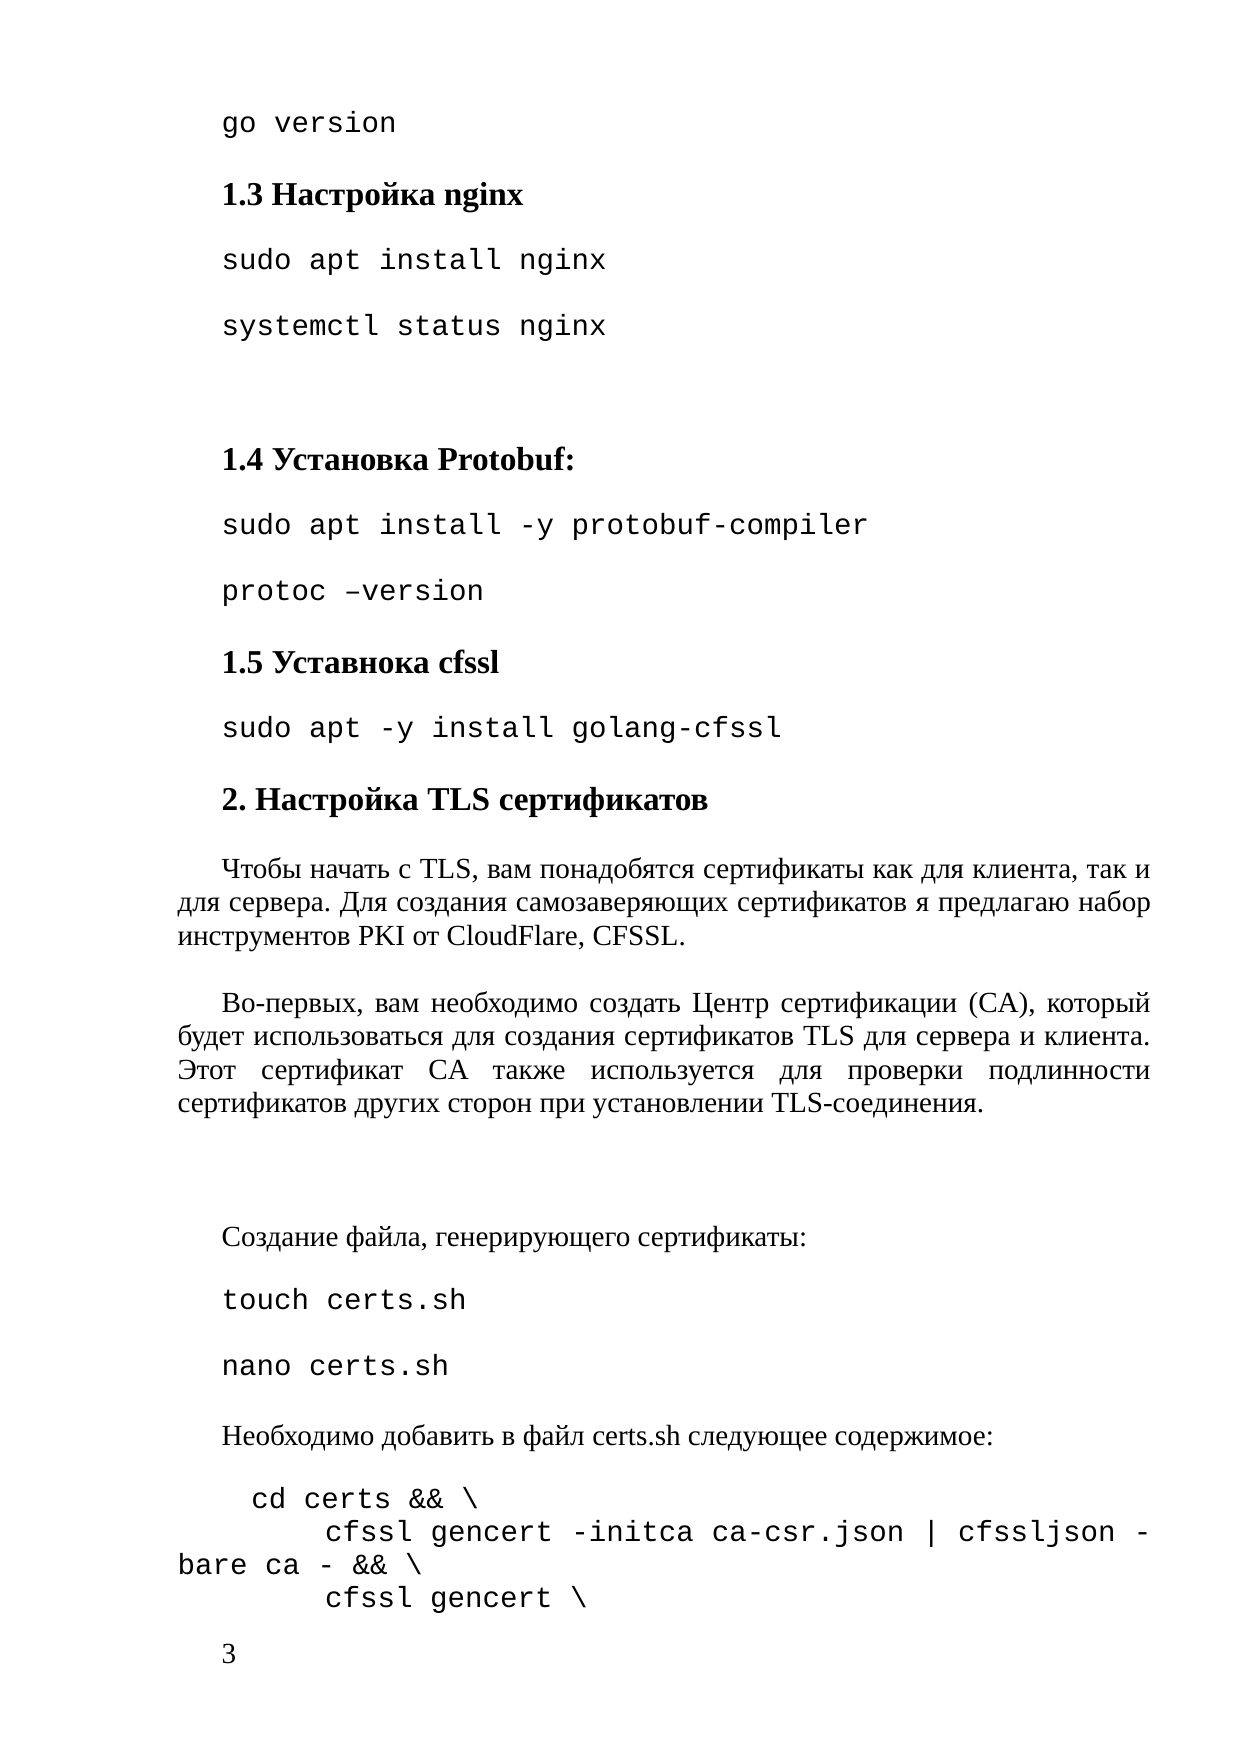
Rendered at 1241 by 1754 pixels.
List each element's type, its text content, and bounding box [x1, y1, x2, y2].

text sudo apt -y install golang-cfssl [177, 714, 1152, 747]
text nano certs.sh [177, 1352, 1152, 1384]
text Чтобы начать с TLS, вам понадобятся сертификаты как для клиента, так и для сервера. Для создания самозаверяющих сертификатов я предлагаю набор инструментов PKI от CloudFlare, CFSSL. [177, 851, 1152, 952]
text Необходимо добавить в файл certs.sh следующее содержимое: [177, 1418, 1152, 1451]
text Создание файла, генерирующего сертификаты: [177, 1219, 1152, 1252]
text 2. Настройка TLS сертификатов [177, 780, 1152, 818]
text Во-первых, вам необходимо создать Центр сертификации (CA), который будет использоваться для создания сертификатов TLS для сервера и клиента. Этот сертификат CA также используется для проверки подлинности сертификатов других сторон при установлении TLS-соединения. [177, 985, 1152, 1119]
text 1.4 Установка Protobuf: [177, 439, 1152, 477]
text 1.5 Уставнока cfssl [177, 642, 1152, 681]
text cfssl gencert \ [177, 1583, 1152, 1616]
text 1.3 Настройка nginx [177, 174, 1152, 212]
text sudo apt install nginx [177, 245, 1152, 278]
text cd certs && \ [177, 1484, 1152, 1517]
text systemctl status nginx [177, 311, 1152, 344]
text cfssl gencert -initca ca-csr.json | cfssljson -bare ca - && \ [177, 1517, 1152, 1583]
text touch certs.sh [177, 1286, 1152, 1318]
text go version [177, 108, 1152, 141]
text protoc –version [177, 576, 1152, 609]
text sudo apt install -y protobuf-compiler [177, 510, 1152, 543]
